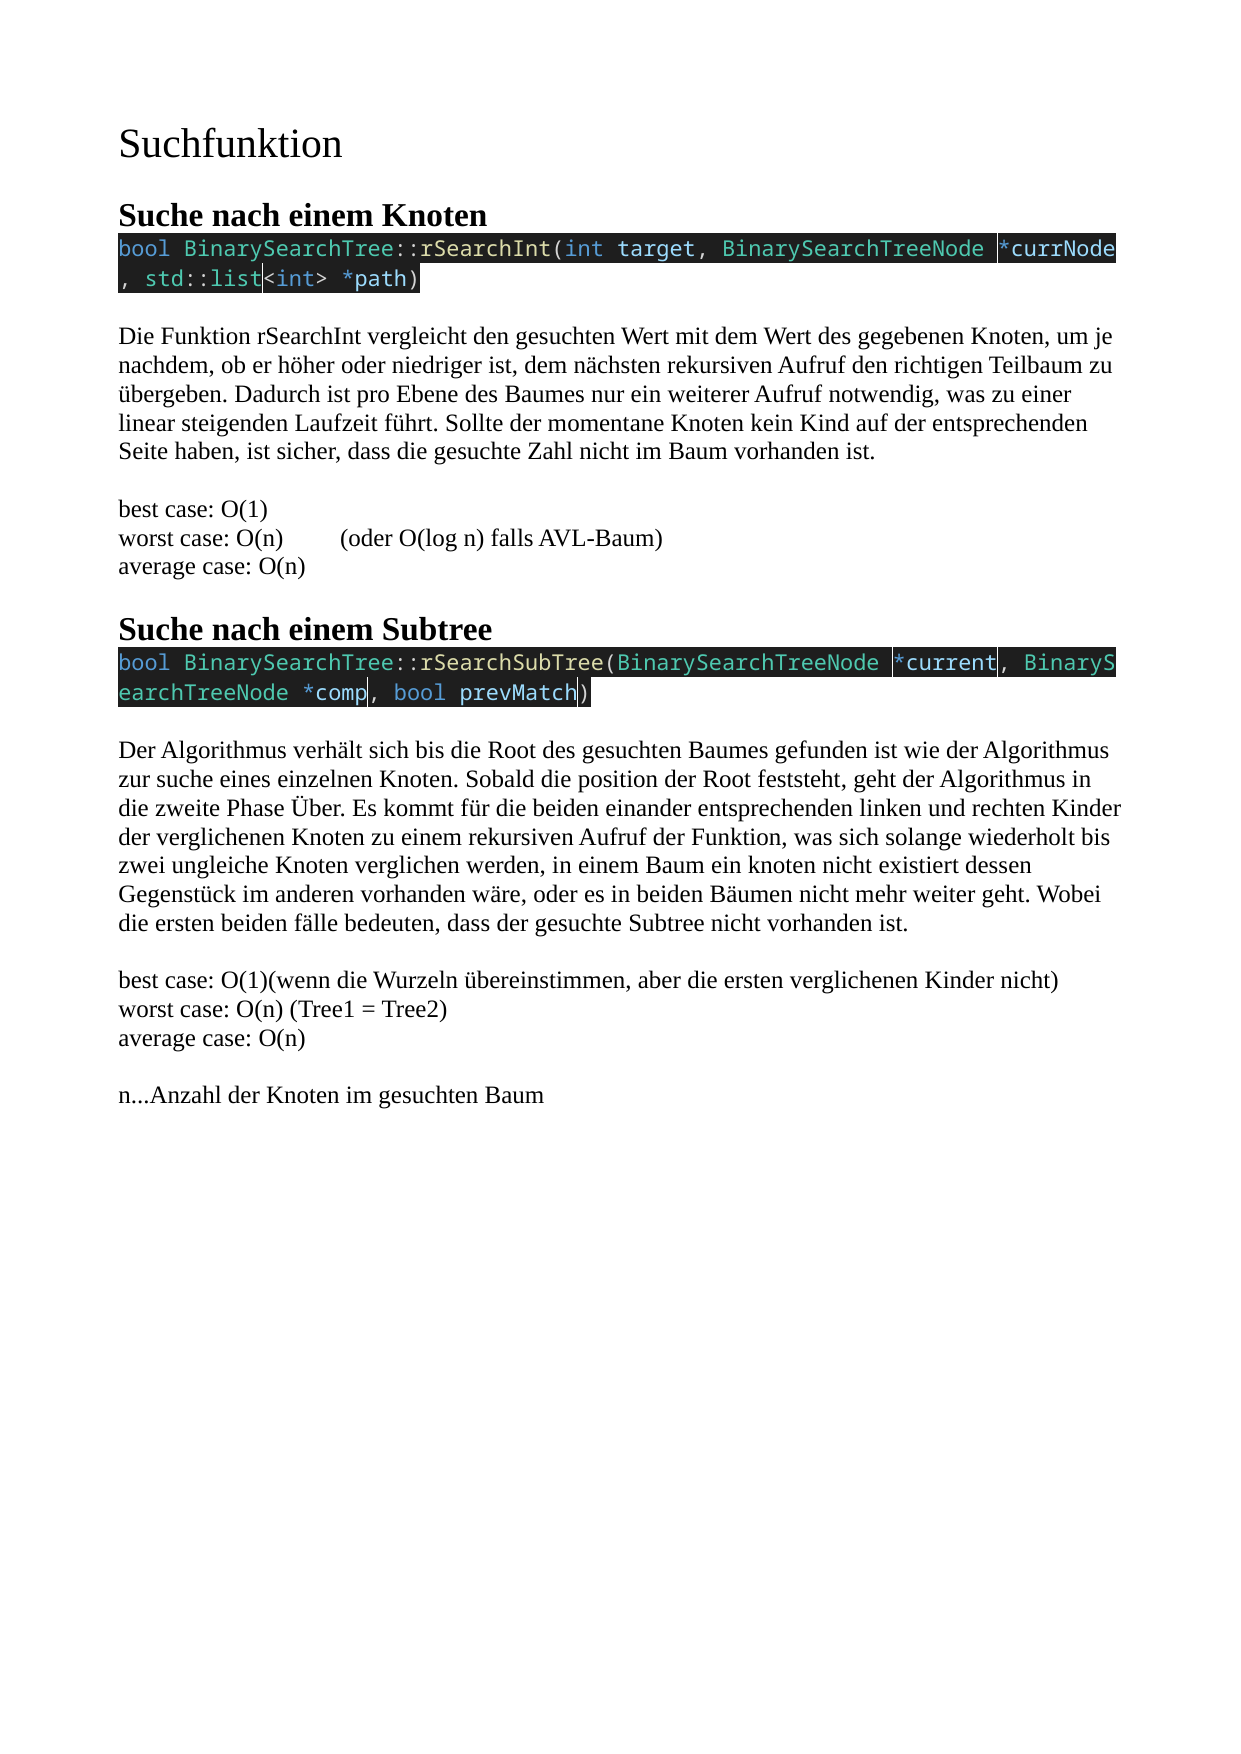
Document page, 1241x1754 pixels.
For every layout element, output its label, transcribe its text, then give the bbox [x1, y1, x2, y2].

text Suche nach einem Subtree [118, 609, 1122, 647]
text best case: O(1) [118, 494, 1122, 523]
text n...Anzahl der Knoten im gesuchten Baum [118, 1081, 1122, 1109]
text average case: O(n) [118, 1023, 1122, 1052]
text Suche nach einem Knoten bool BinarySearchTree::rSearchInt(int target, BinarySearchTreeNode *currNode, std::list<int> *path) [118, 195, 1122, 293]
text Die Funktion rSearchInt vergleicht den gesuchten Wert mit dem Wert des gegebenen Knoten, um je nachdem, ob er höher oder niedriger ist, dem nächsten rekursiven Aufruf den richtigen Teilbaum zu übergeben. Dadurch ist pro Ebene des Baumes nur ein weiterer Aufruf notwendig, was zu einer linear steigenden Laufzeit führt. Sollte der momentane Knoten kein Kind auf der entsprechenden Seite haben, ist sicher, dass die gesuchte Zahl nicht im Baum vorhanden ist. [118, 321, 1122, 465]
text worst case: O(n) (Tree1 = Tree2) [118, 994, 1122, 1023]
text worst case: O(n) (oder O(log n) falls AVL-Baum) [118, 523, 1122, 551]
text Der Algorithmus verhält sich bis die Root des gesuchten Baumes gefunden ist wie der Algorithmus zur suche eines einzelnen Knoten. Sobald die position der Root feststeht, geht der Algorithmus in die zweite Phase Über. Es kommt für die beiden einander entsprechenden linken und rechten Kinder der verglichenen Knoten zu einem rekursiven Aufruf der Funktion, was sich solange wiederholt bis zwei ungleiche Knoten verglichen werden, in einem Baum ein knoten nicht existiert dessen Gegenstück im anderen vorhanden wäre, oder es in beiden Bäumen nicht mehr weiter geht. Wobei die ersten beiden fälle bedeuten, dass der gesuchte Subtree nicht vorhanden ist. [118, 736, 1122, 937]
text bool BinarySearchTree::rSearchSubTree(BinarySearchTreeNode *current, BinarySearchTreeNode *comp, bool prevMatch) [118, 647, 1122, 707]
text best case: O(1)(wenn die Wurzeln übereinstimmen, aber die ersten verglichenen Kinder nicht) [118, 966, 1122, 994]
text Suchfunktion [118, 118, 1122, 166]
text average case: O(n) [118, 551, 1122, 580]
